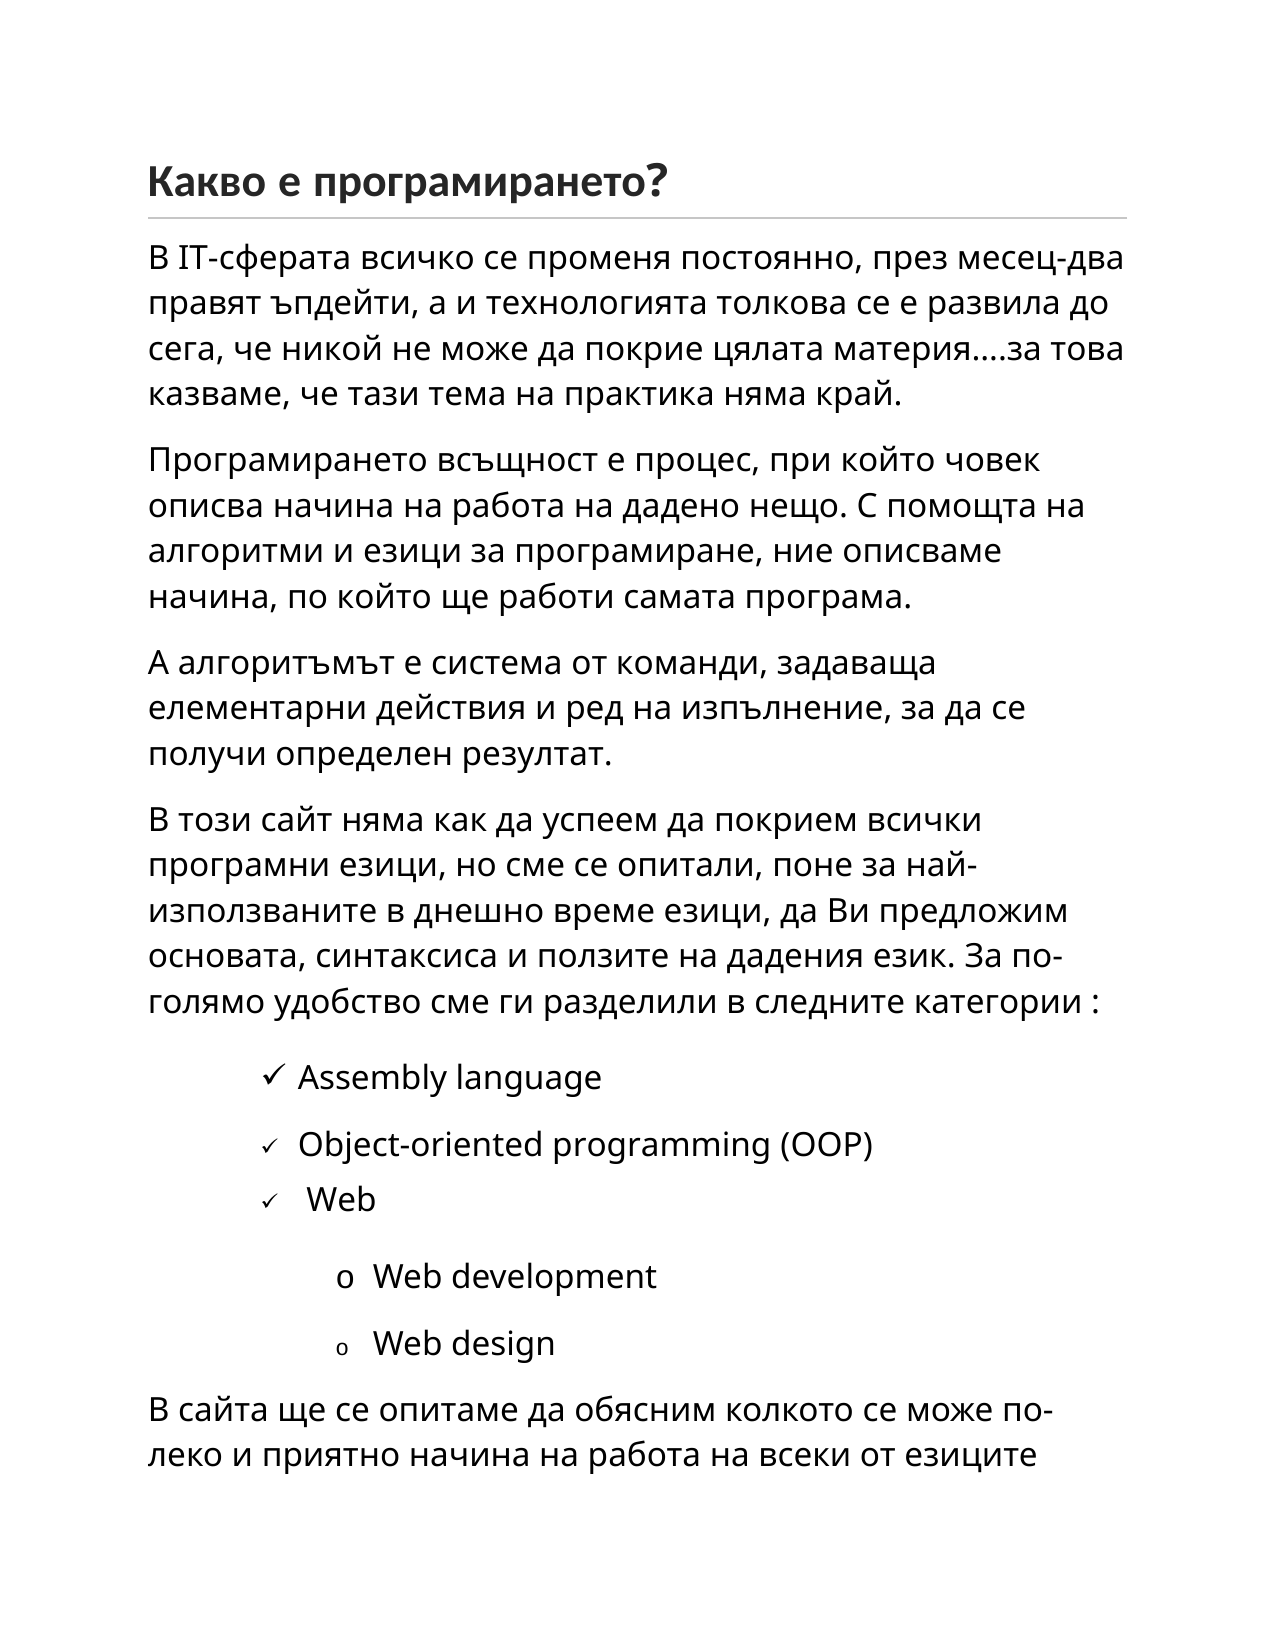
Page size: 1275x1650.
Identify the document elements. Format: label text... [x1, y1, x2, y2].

list Object-oriented programming (OOP) [260, 1120, 1127, 1166]
list Web design [335, 1319, 1127, 1365]
list Web [260, 1176, 1127, 1222]
text В сайта ще се опитаме да обясним колкото се може по-леко и приятно начина на работа на всеки от езиците [148, 1386, 1127, 1477]
text В IT-сферата всичко се променя постоянно, през месец-два правят ъпдейти, а и технологията толкова се е развила до сега, че никой не може да покрие цялата материя….за това казваме, че тази тема на практика няма край. [148, 234, 1127, 415]
text Програмирането всъщност е процес, при който човек описва начина на работа на дадено нещо. С помощта на алгоритми и езици за програмиране, ние описваме начина, по който ще работи самата програма. [148, 436, 1127, 618]
list Web development [335, 1253, 1127, 1299]
text А алгоритъмът е система от команди, задаваща елементарни действия и ред на изпълнение, за да се получи определен резултат. [148, 639, 1127, 775]
text В този сайт няма как да успеем да покрием всички програмни езици, но сме се опитали, поне за най-използваните в днешно време езици, да Ви предложим основата, синтаксиса и ползите на дадения език. За по-голямо удобство сме ги разделили в следните категории : [148, 796, 1127, 1023]
text Какво е програмирането? [148, 148, 1127, 210]
list Assembly language [260, 1054, 1127, 1099]
